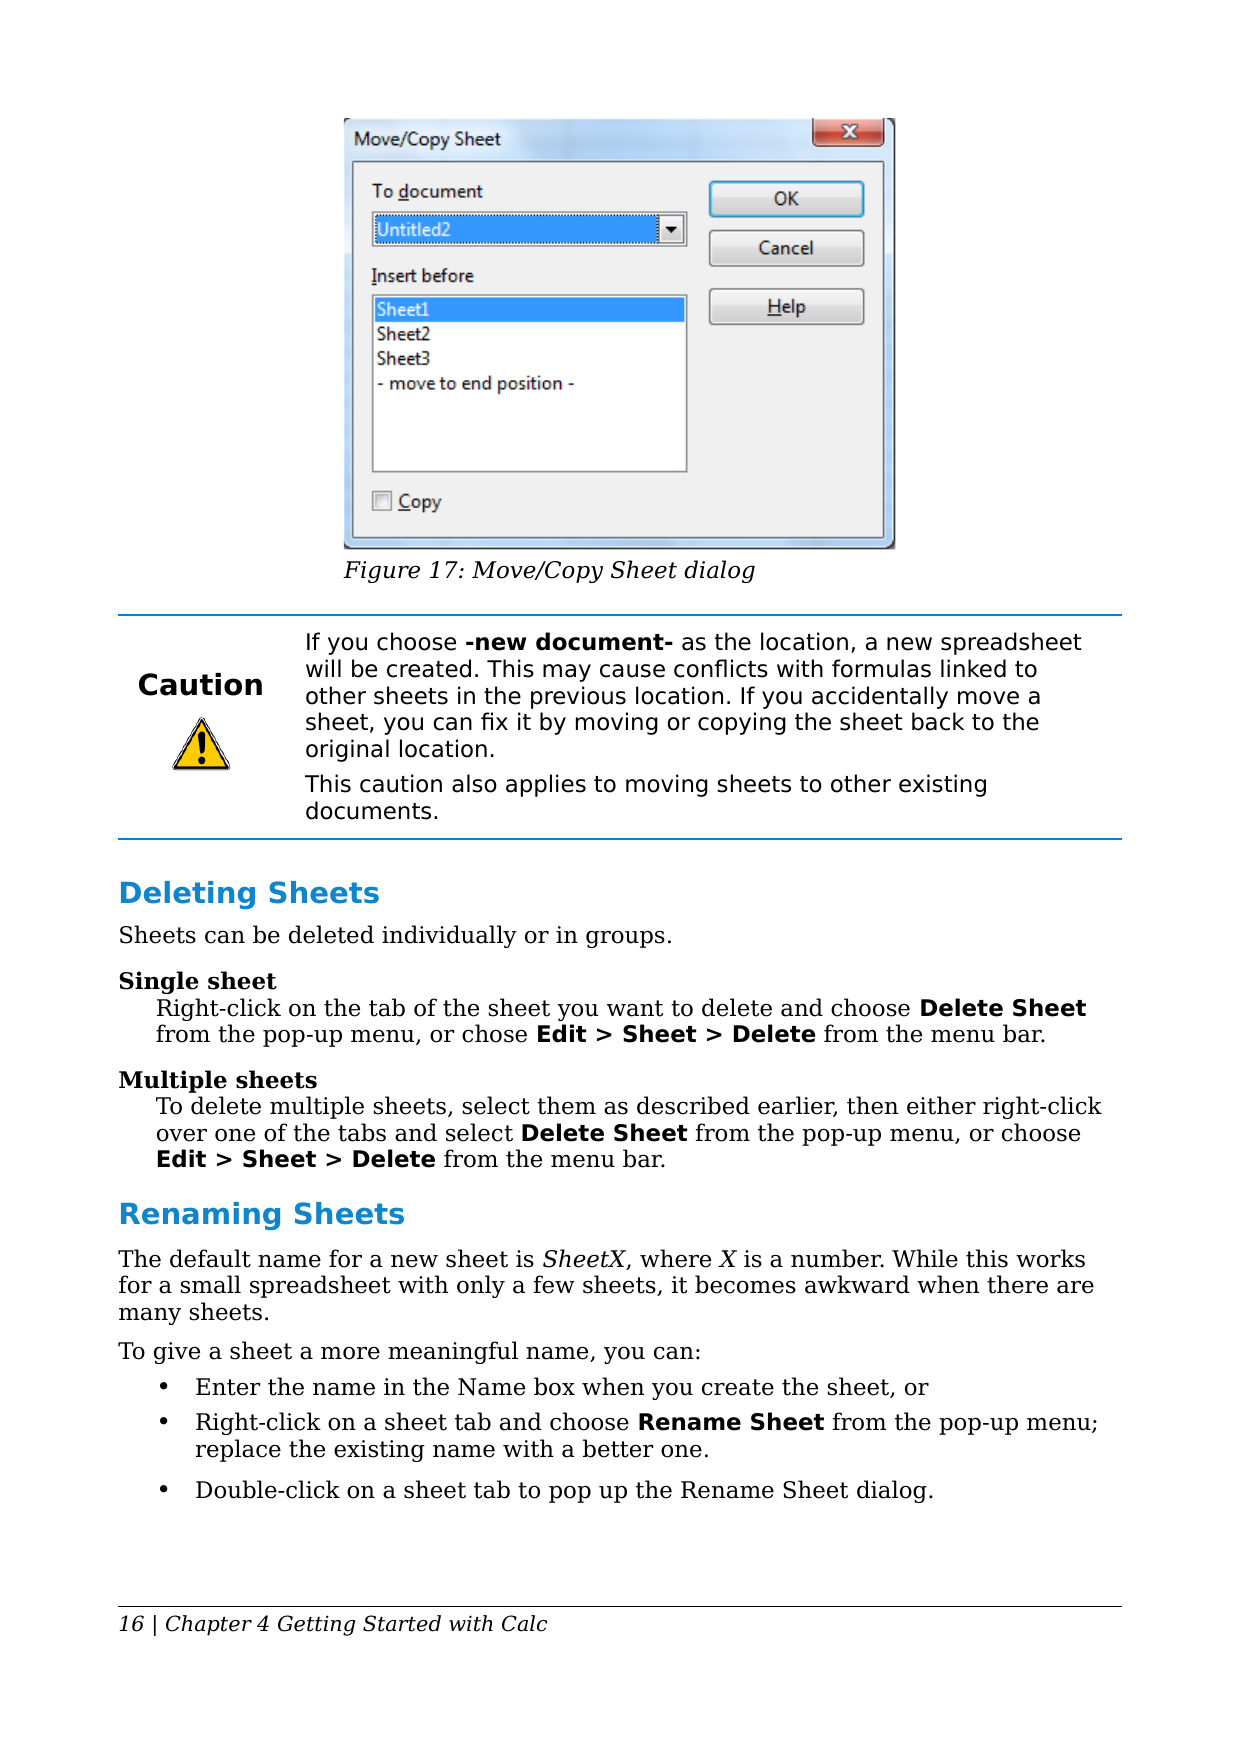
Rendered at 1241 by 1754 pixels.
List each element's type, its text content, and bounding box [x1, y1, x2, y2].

subtitle Renaming Sheets [118, 1198, 1122, 1232]
text To delete multiple sheets, select them as described earlier, then either right-click over one of the tabs and select Delete Sheet from the pop-up menu, or choose Edit > Sheet > Delete from the menu bar. [156, 1093, 1122, 1173]
list Double-click on a sheet tab to pop up the Rename Sheet dialog. [156, 1475, 1122, 1504]
list Enter the name in the Name box when you create the sheet, or [156, 1372, 1122, 1401]
picture [168, 714, 233, 774]
table_header Caution [118, 616, 283, 837]
subtitle Deleting Sheets [118, 876, 1122, 910]
list To give a sheet a more meaningful name, you can: [118, 1338, 1122, 1365]
text Multiple sheets [118, 1066, 1122, 1093]
text Single sheet [118, 968, 1122, 995]
text Figure 17: Move/Copy Sheet dialog [344, 557, 896, 584]
text Sheets can be deleted individually or in groups. [118, 923, 1122, 949]
picture [343, 118, 897, 551]
list Right-click on a sheet tab and choose Rename Sheet from the pop-up menu; replace the existing name with a better one. [156, 1407, 1122, 1463]
table_header If you choose -new document- as the location, a new spreadsheet will be created. This may cause conflicts with formulas linked to other sheets in the previous location. If you accidentally move a sheet, you can fix it by moving or copying the sheet back to the original location. This caution also applies to moving sheets to other existing documents. [283, 616, 1122, 837]
text The default name for a new sheet is SheetX, where X is a number. While this works for a small spreadsheet with only a few sheets, it becomes awkward when there are many sheets. [118, 1244, 1122, 1326]
text Right-click on the tab of the sheet you want to delete and choose Delete Sheet from the pop‑up menu, or chose Edit > Sheet > Delete from the menu bar. [156, 995, 1122, 1048]
